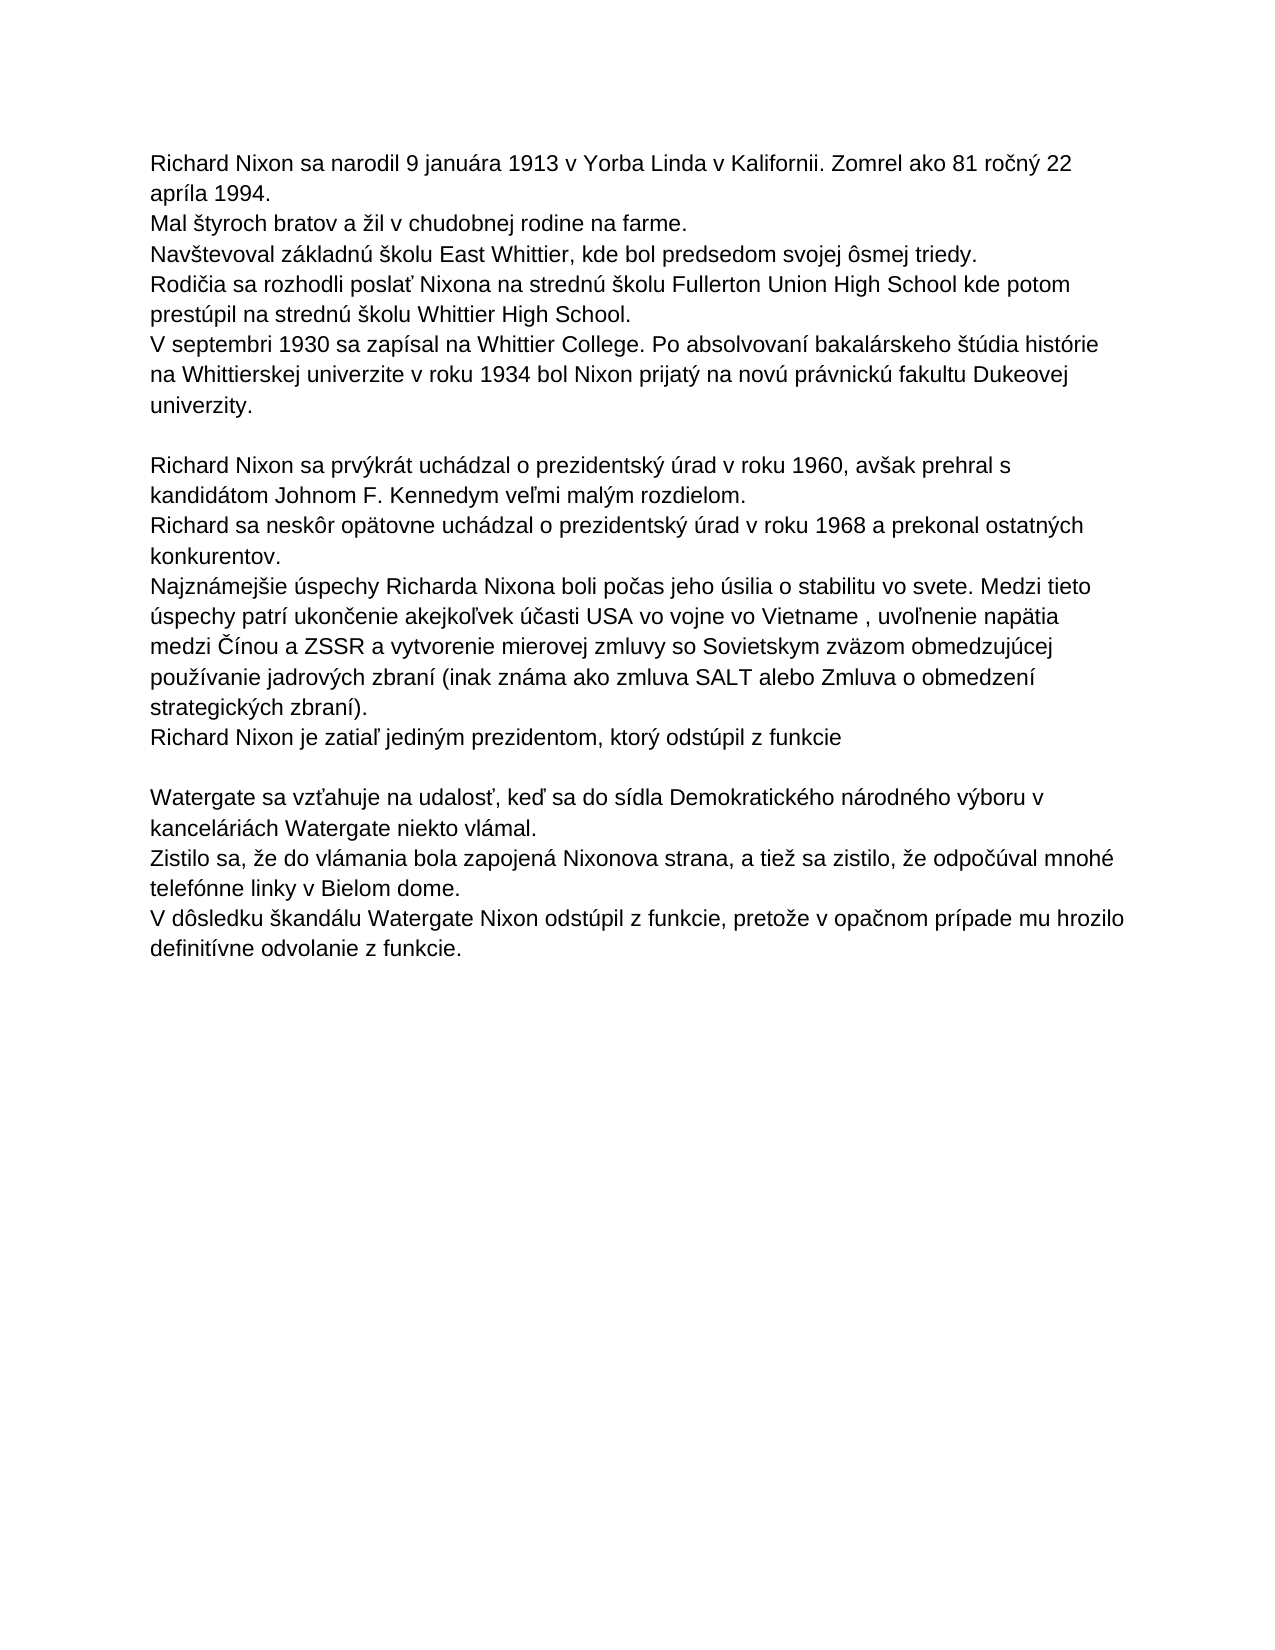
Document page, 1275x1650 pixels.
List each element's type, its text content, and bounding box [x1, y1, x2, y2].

text Navštevoval základnú školu East Whittier, kde bol predsedom svojej ôsmej triedy. [150, 241, 1125, 267]
text Mal štyroch bratov a žil v chudobnej rodine na farme. [150, 210, 1125, 237]
text V septembri 1930 sa zapísal na Whittier College. Po absolvovaní bakalárskeho štúdia histórie na Whittierskej univerzite v roku 1934 bol Nixon prijatý na novú právnickú fakultu Dukeovej univerzity. [150, 331, 1125, 418]
text Najznámejšie úspechy Richarda Nixona boli počas jeho úsilia o stabilitu vo svete. Medzi tieto úspechy patrí ukončenie akejkoľvek účasti USA vo vojne vo Vietname , uvoľnenie napätia medzi Čínou a ZSSR a vytvorenie mierovej zmluvy so Sovietskym zväzom obmedzujúcej používanie jadrových zbraní (inak známa ako zmluva SALT alebo Zmluva o obmedzení strategických zbraní). [150, 573, 1125, 720]
text Richard Nixon sa prvýkrát uchádzal o prezidentský úrad v roku 1960, avšak prehral s kandidátom Johnom F. Kennedym veľmi malým rozdielom. [150, 452, 1125, 509]
text Zistilo sa, že do vlámania bola zapojená Nixonova strana, a tiež sa zistilo, že odpočúval mnohé telefónne linky v Bielom dome. [150, 845, 1125, 901]
text Richard Nixon sa narodil 9 januára 1913 v Yorba Linda v Kalifornii. Zomrel ako 81 ročný 22 apríla 1994. [150, 150, 1125, 207]
text Richard Nixon je zatiaľ jediným prezidentom, ktorý odstúpil z funkcie [150, 724, 1125, 750]
text Rodičia sa rozhodli poslať Nixona na strednú školu Fullerton Union High School kde potom prestúpil na strednú školu Whittier High School. [150, 271, 1125, 327]
text Watergate sa vzťahuje na udalosť, keď sa do sídla Demokratického národného výboru v kanceláriách Watergate niekto vlámal. [150, 784, 1125, 841]
text Richard sa neskôr opätovne uchádzal o prezidentský úrad v roku 1968 a prekonal ostatných konkurentov. [150, 512, 1125, 569]
text V dôsledku škandálu Watergate Nixon odstúpil z funkcie, pretože v opačnom prípade mu hrozilo definitívne odvolanie z funkcie. [150, 905, 1125, 962]
